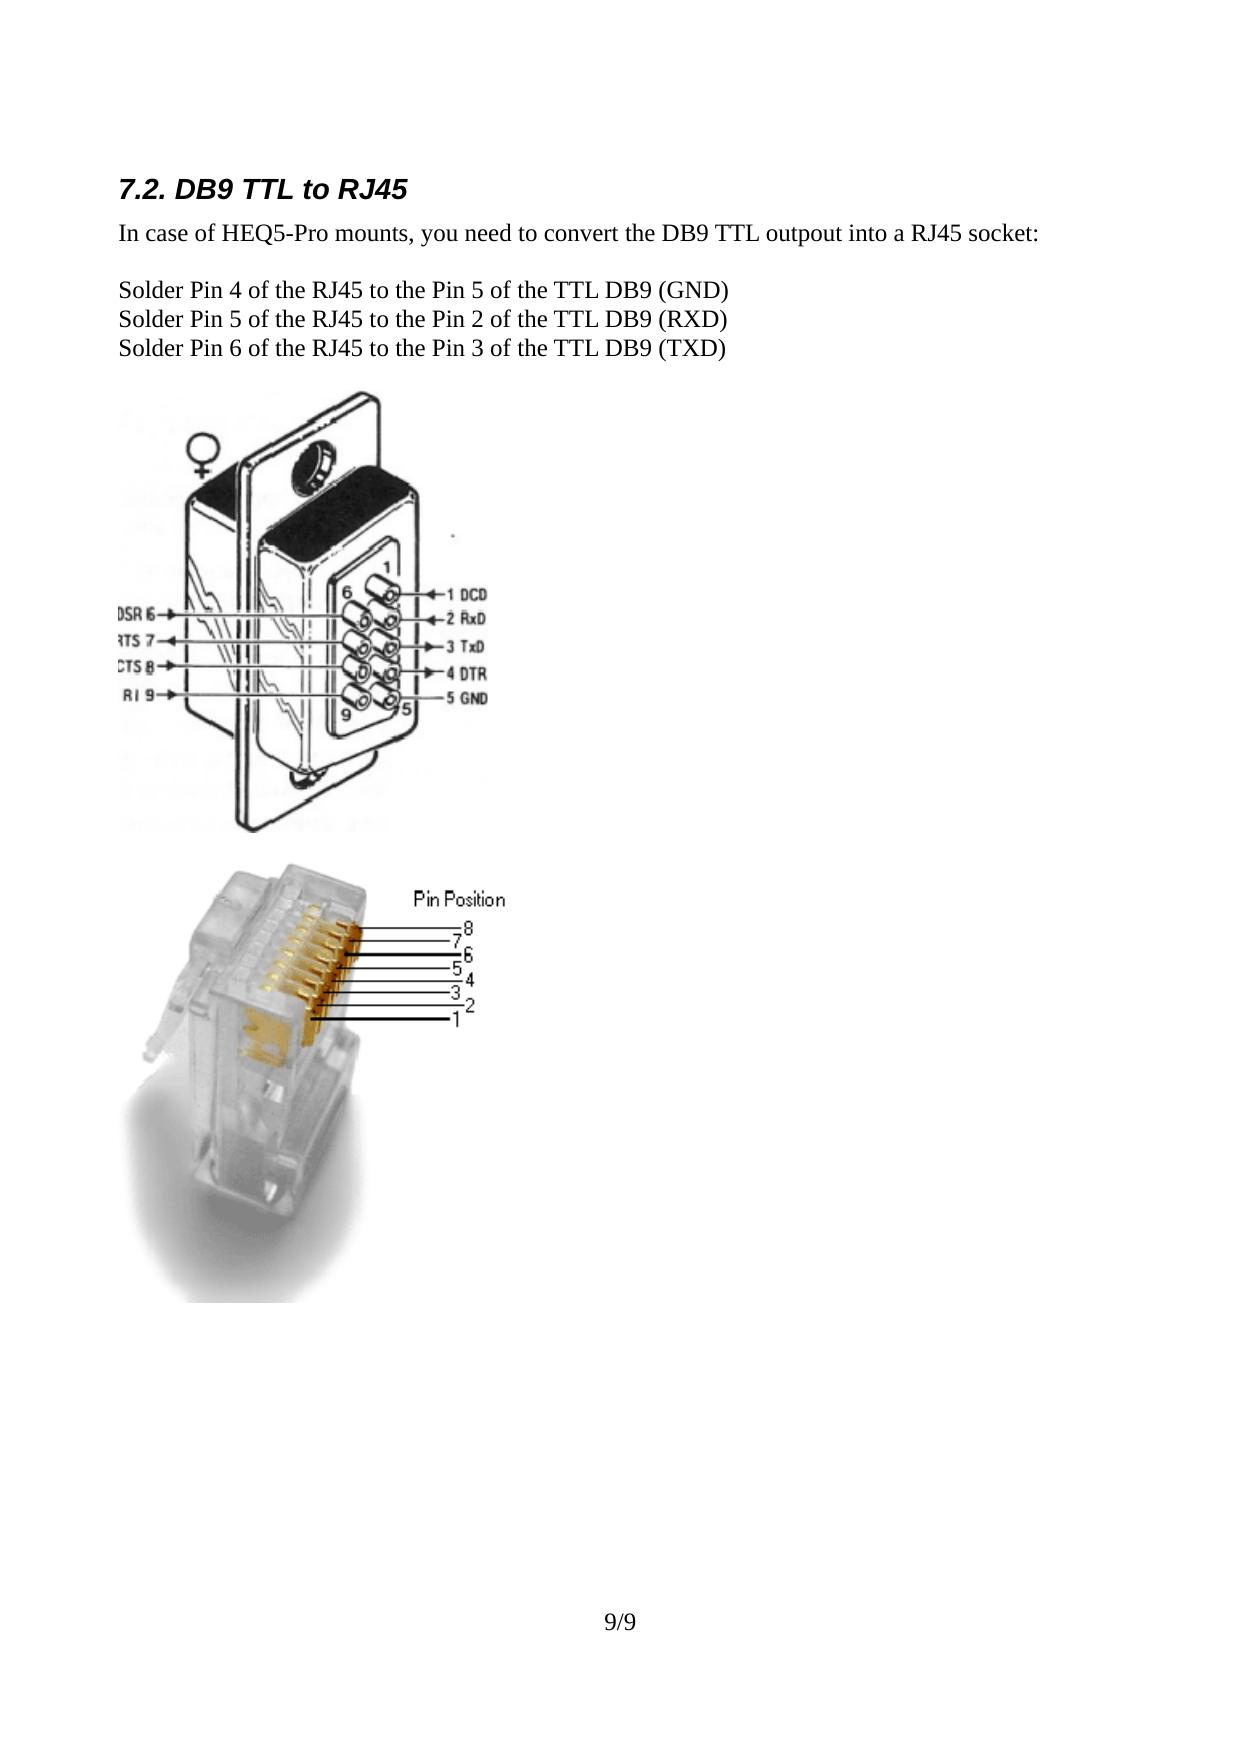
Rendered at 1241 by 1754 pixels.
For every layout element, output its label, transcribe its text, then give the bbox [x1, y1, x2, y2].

subtitle 7.2. DB9 TTL to RJ45 [118, 172, 1122, 205]
text In case of HEQ5-Pro mounts, you need to convert the DB9 TTL outpout into a RJ45 socket: [118, 218, 1122, 247]
text Solder Pin 4 of the RJ45 to the Pin 5 of the TTL DB9 (GND) Solder Pin 5 of the RJ45 to the Pin 2 of the TTL DB9 (RXD) Solder Pin 6 of the RJ45 to the Pin 3 of the TTL DB9 (TXD) [118, 275, 1122, 362]
